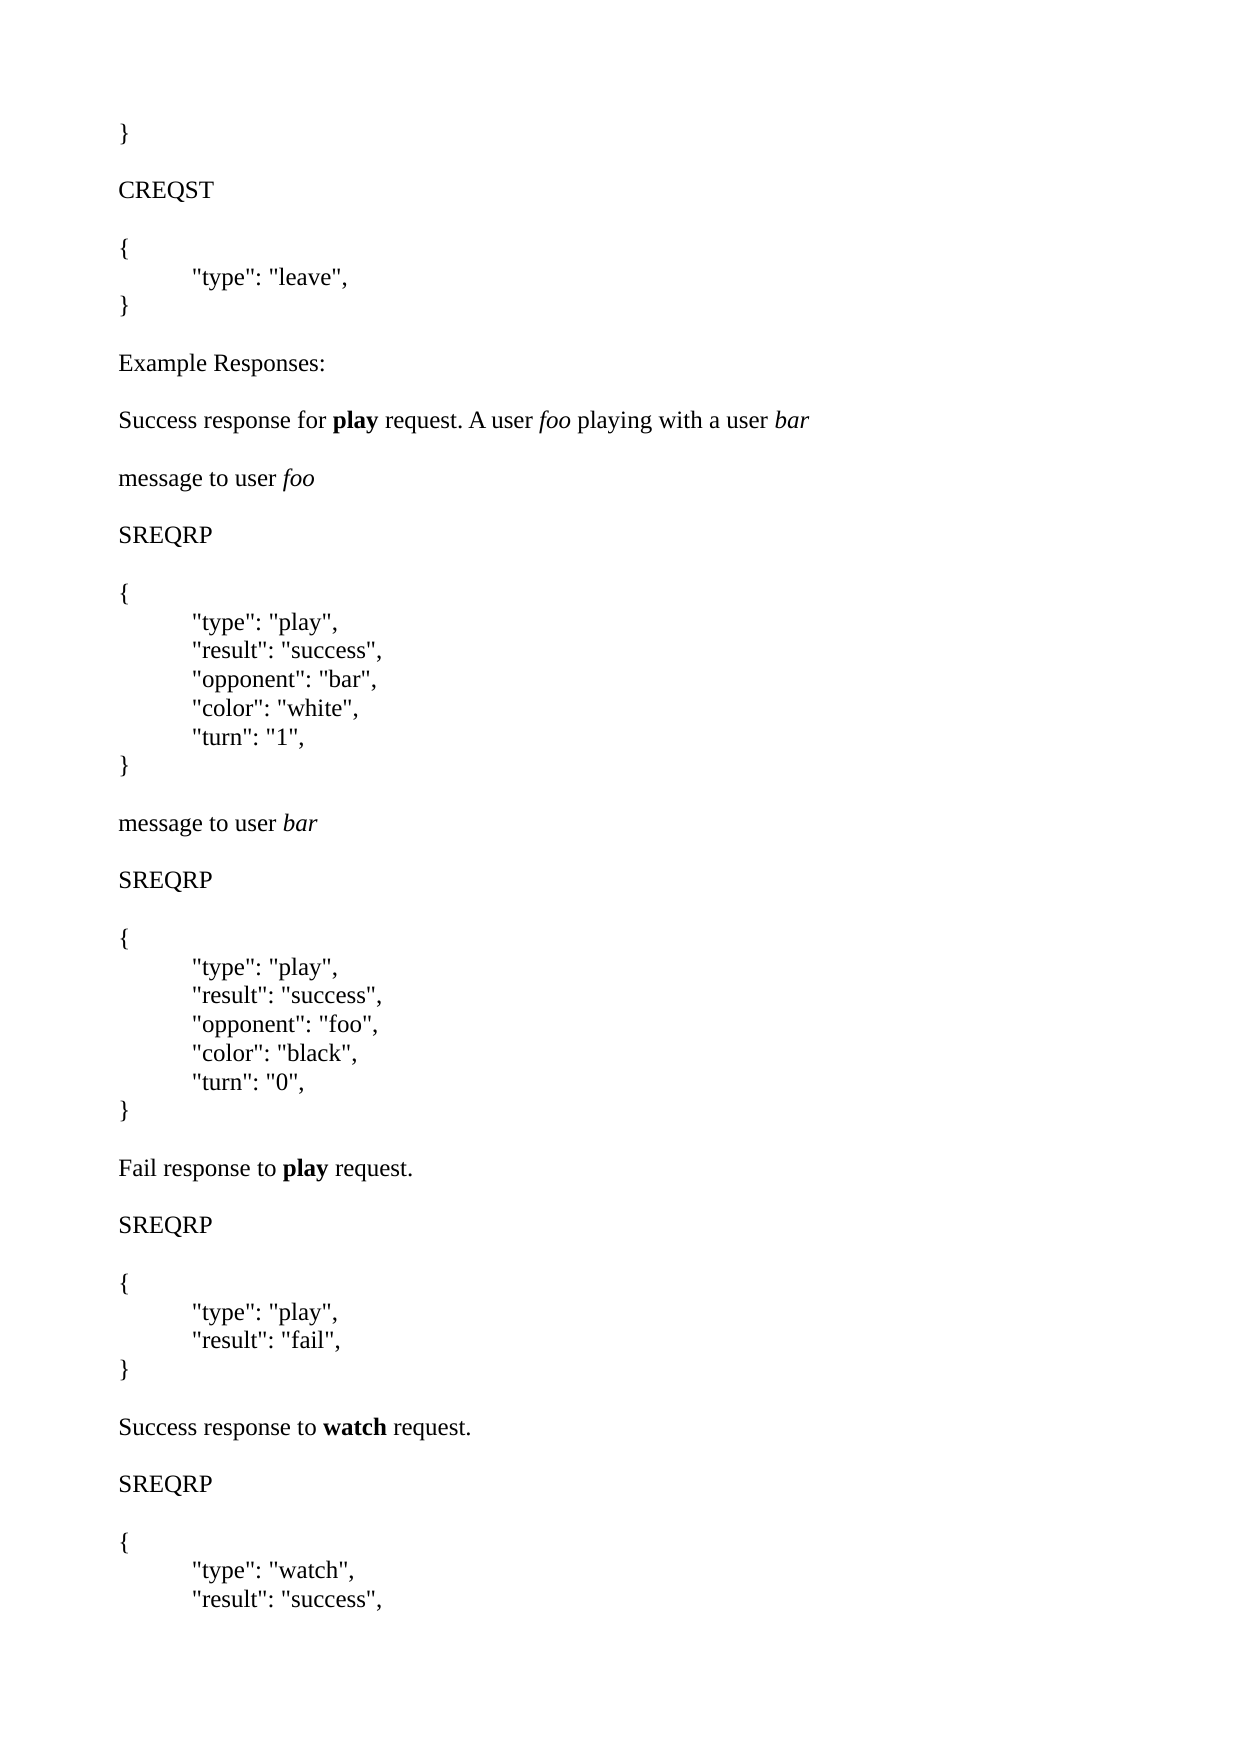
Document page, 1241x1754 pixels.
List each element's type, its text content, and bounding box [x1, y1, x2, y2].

text "turn": "0", [118, 1067, 1122, 1096]
text "type": "leave", [118, 262, 1122, 291]
text "result": "success", [118, 636, 1122, 664]
text Success response to watch request. [118, 1412, 1122, 1441]
text Success response for play request. A user foo playing with a user bar [118, 406, 1122, 434]
text Fail response to play request. [118, 1153, 1122, 1182]
text { [118, 1527, 1122, 1556]
text "color": "black", [118, 1038, 1122, 1067]
text "type": "play", [118, 1297, 1122, 1326]
text "type": "play", [118, 607, 1122, 636]
text "opponent": "bar", [118, 664, 1122, 693]
text { [118, 578, 1122, 607]
text { [118, 1268, 1122, 1297]
text { [118, 923, 1122, 952]
text SREQRP [118, 521, 1122, 549]
text "color": "white", [118, 693, 1122, 722]
text "opponent": "foo", [118, 1009, 1122, 1038]
text } [118, 1354, 1122, 1383]
text "result": "success", [118, 981, 1122, 1009]
text "turn": "1", [118, 722, 1122, 751]
text } [118, 1096, 1122, 1124]
text "type": "watch", [118, 1556, 1122, 1584]
text message to user bar [118, 808, 1122, 837]
text "type": "play", [118, 952, 1122, 981]
text } [118, 751, 1122, 779]
text Example Responses: [118, 348, 1122, 377]
text SREQRP [118, 1469, 1122, 1498]
text } [118, 291, 1122, 319]
text SREQRP [118, 1211, 1122, 1239]
text SREQRP [118, 866, 1122, 894]
text } [118, 118, 1122, 147]
text "result": "success", [118, 1584, 1122, 1613]
text message to user foo [118, 463, 1122, 492]
text "result": "fail", [118, 1326, 1122, 1354]
text CREQST [118, 176, 1122, 204]
text { [118, 233, 1122, 262]
